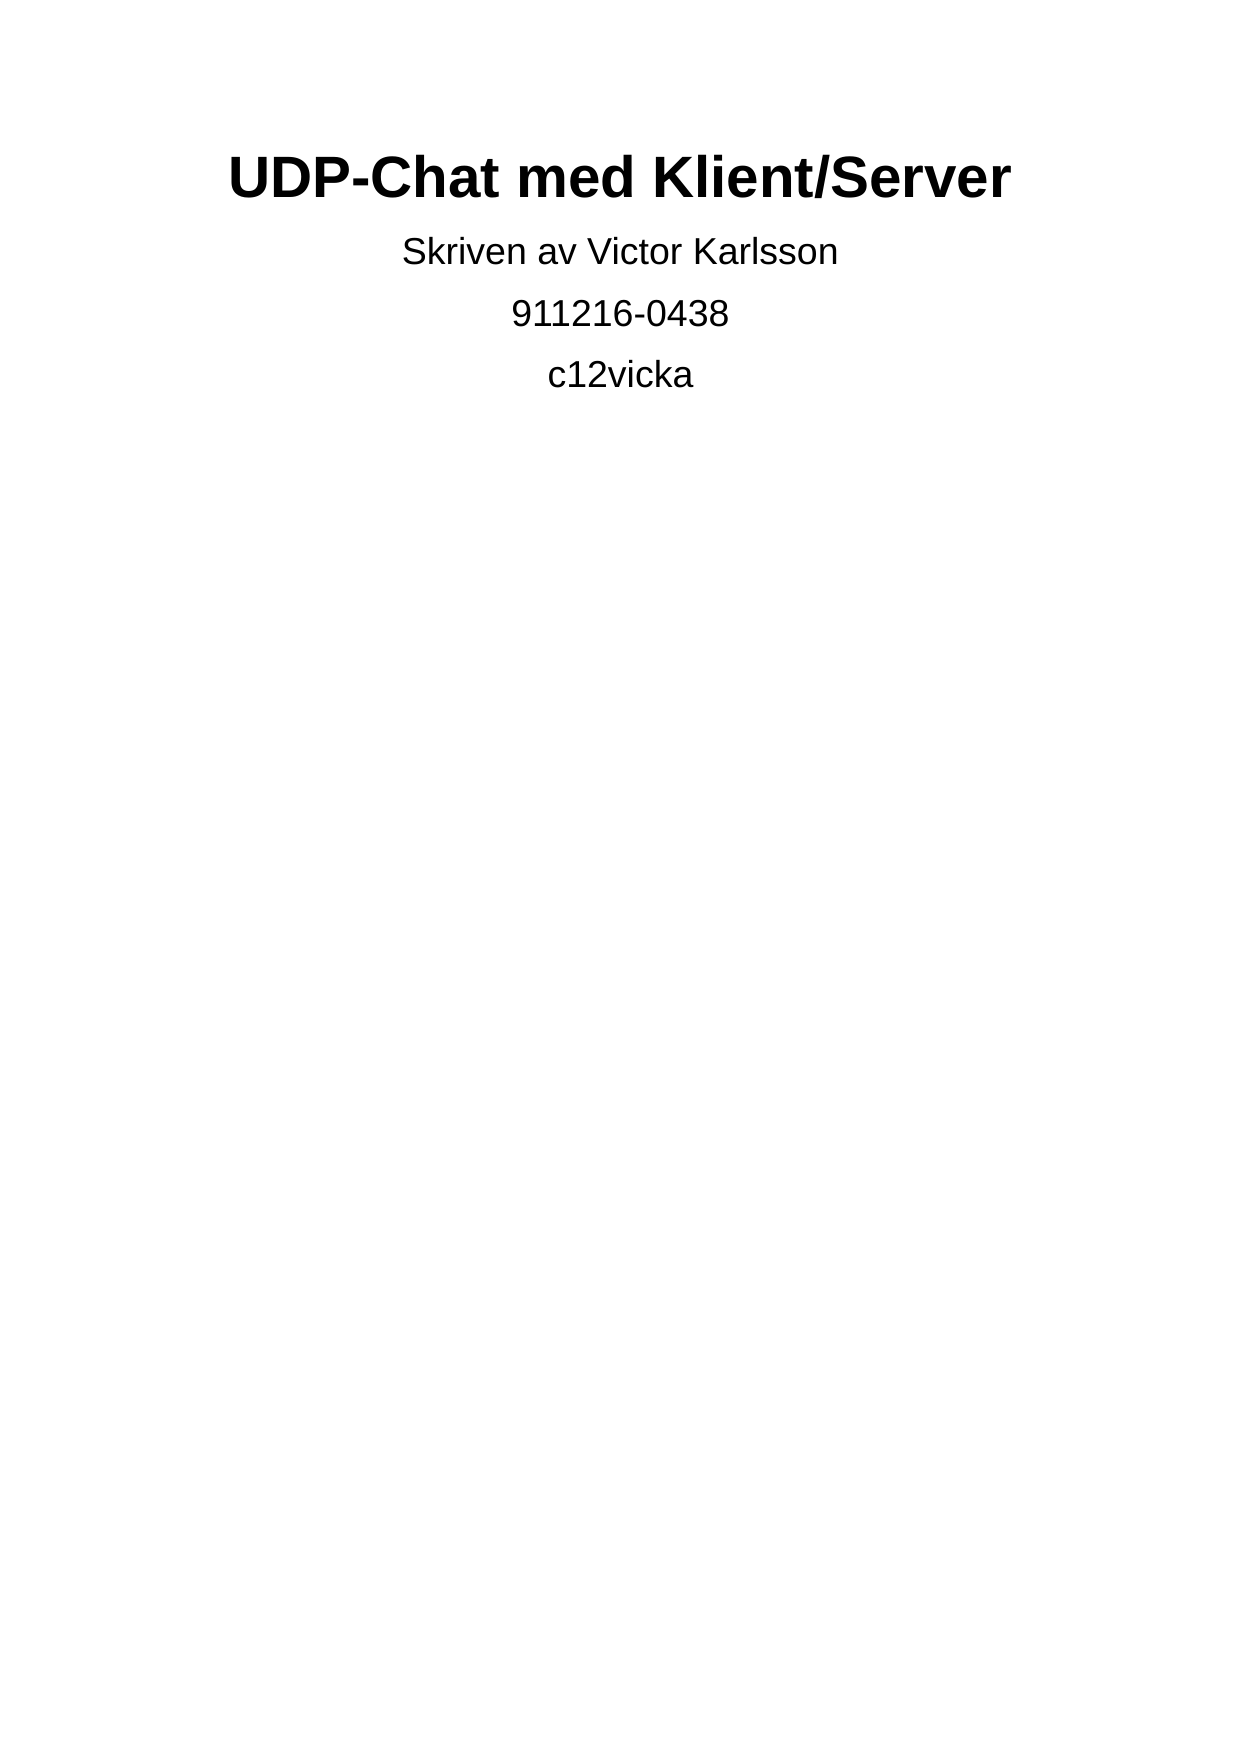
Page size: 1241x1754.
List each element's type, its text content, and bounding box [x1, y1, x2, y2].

subtitle c12vicka [118, 353, 1122, 396]
title UDP-Chat med Klient/Server [118, 143, 1122, 210]
subtitle 911216-0438 [118, 291, 1122, 334]
subtitle Skriven av Victor Karlsson [118, 229, 1122, 272]
